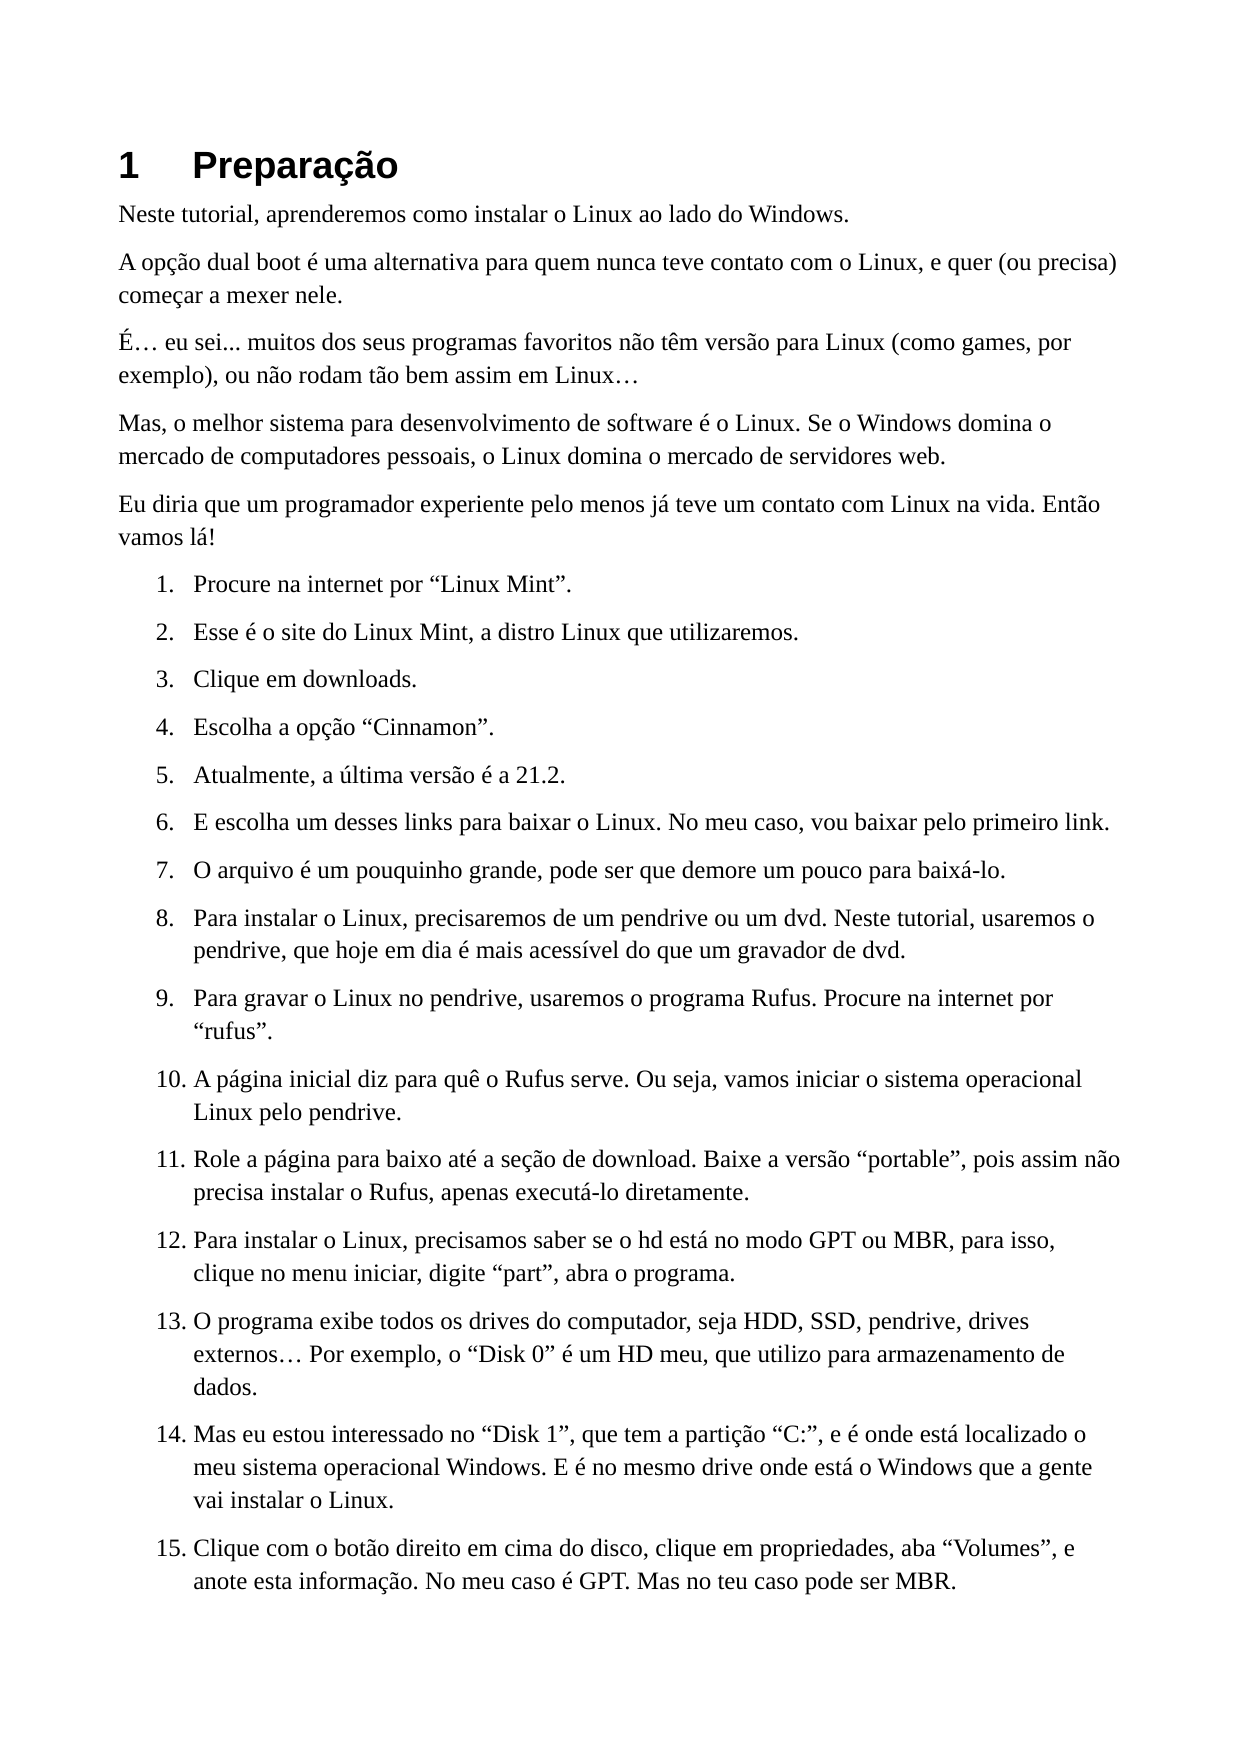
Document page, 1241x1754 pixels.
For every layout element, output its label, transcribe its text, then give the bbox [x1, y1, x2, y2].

list Clique com o botão direito em cima do disco, clique em propriedades, aba “Volumes”, e anote esta informação. No meu caso é GPT. Mas no teu caso pode ser MBR. [156, 1533, 1122, 1595]
list O programa exibe todos os drives do computador, seja HDD, SSD, pendrive, drives externos… Por exemplo, o “Disk 0” é um HD meu, que utilizo para armazenamento de dados. [156, 1306, 1122, 1401]
text É… eu sei... muitos dos seus programas favoritos não têm versão para Linux (como games, por exemplo), ou não rodam tão bem assim em Linux… [118, 327, 1122, 389]
list Procure na internet por “Linux Mint”. [156, 569, 1122, 598]
list Esse é o site do Linux Mint, a distro Linux que utilizaremos. [156, 617, 1122, 646]
list Atualmente, a última versão é a 21.2. [156, 760, 1122, 788]
text Eu diria que um programador experiente pelo menos já teve um contato com Linux na vida. Então vamos lá! [118, 489, 1122, 551]
list Escolha a opção “Cinnamon”. [156, 712, 1122, 741]
text A opção dual boot é uma alternativa para quem nunca teve contato com o Linux, e quer (ou precisa) começar a mexer nele. [118, 247, 1122, 309]
subtitle Preparação [118, 143, 1122, 187]
list Mas eu estou interessado no “Disk 1”, que tem a partição “C:”, e é onde está localizado o meu sistema operacional Windows. E é no mesmo drive onde está o Windows que a gente vai instalar o Linux. [156, 1419, 1122, 1514]
list E escolha um desses links para baixar o Linux. No meu caso, vou baixar pelo primeiro link. [156, 807, 1122, 836]
list Para gravar o Linux no pendrive, usaremos o programa Rufus. Procure na internet por “rufus”. [156, 983, 1122, 1045]
list Role a página para baixo até a seção de download. Baixe a versão “portable”, pois assim não precisa instalar o Rufus, apenas executá-lo diretamente. [156, 1144, 1122, 1206]
list Para instalar o Linux, precisamos saber se o hd está no modo GPT ou MBR, para isso, clique no menu iniciar, digite “part”, abra o programa. [156, 1225, 1122, 1287]
list Para instalar o Linux, precisaremos de um pendrive ou um dvd. Neste tutorial, usaremos o pendrive, que hoje em dia é mais acessível do que um gravador de dvd. [156, 903, 1122, 964]
text Neste tutorial, aprenderemos como instalar o Linux ao lado do Windows. [118, 199, 1122, 228]
list A página inicial diz para quê o Rufus serve. Ou seja, vamos iniciar o sistema operacional Linux pelo pendrive. [156, 1064, 1122, 1126]
list Clique em downloads. [156, 664, 1122, 693]
list O arquivo é um pouquinho grande, pode ser que demore um pouco para baixá-lo. [156, 855, 1122, 884]
text Mas, o melhor sistema para desenvolvimento de software é o Linux. Se o Windows domina o mercado de computadores pessoais, o Linux domina o mercado de servidores web. [118, 408, 1122, 470]
